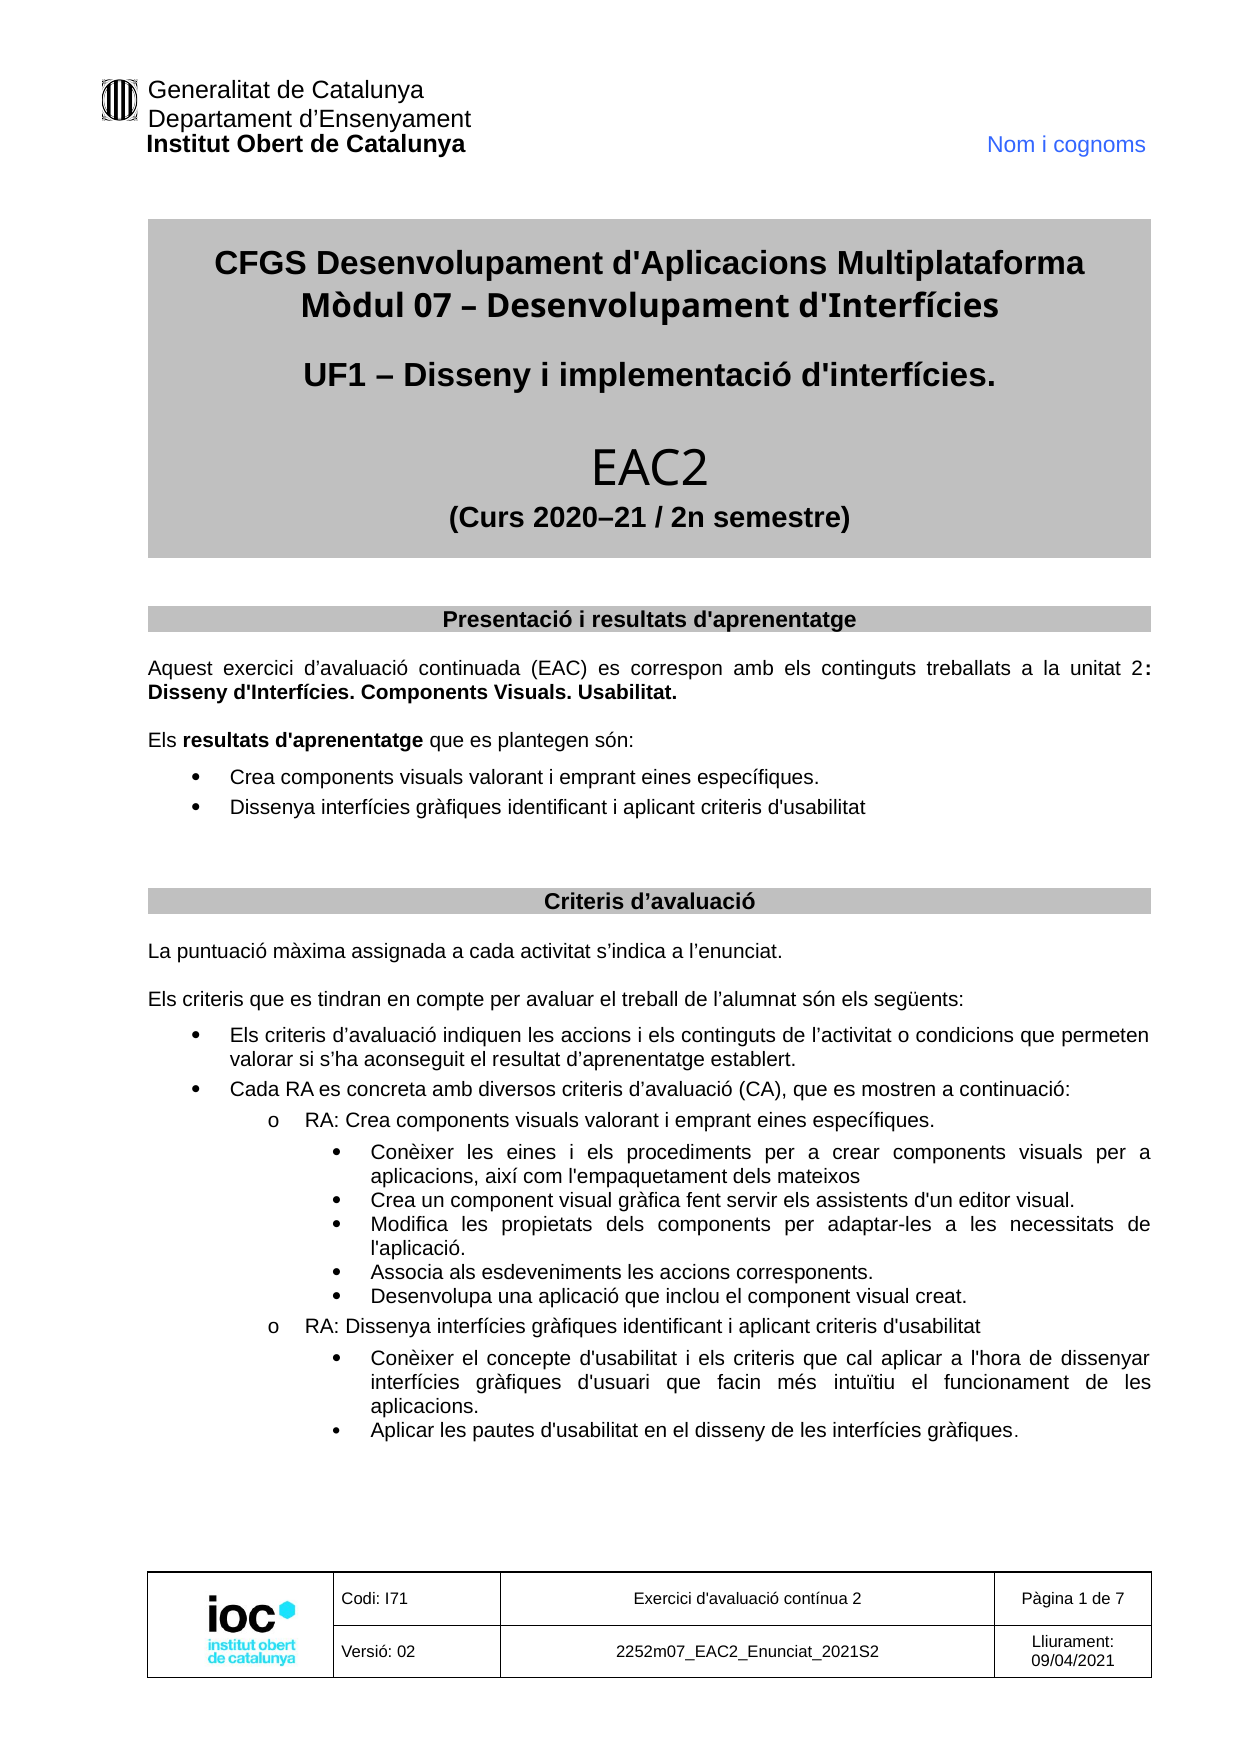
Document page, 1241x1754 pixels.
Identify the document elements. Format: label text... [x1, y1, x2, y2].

text Presentació i resultats d'aprenentatge [148, 606, 1151, 632]
text La puntuació màxima assignada a cada activitat s’indica a l’enunciat. [148, 938, 1151, 962]
text CFGS Desenvolupament d'Aplicacions Multiplataforma [148, 243, 1151, 281]
text Els resultats d'aprenentatge que es plantegen són: [148, 728, 1151, 752]
list Conèixer les eines i els procediments per a crear components visuals per a aplicacions, així com l'empaquetament dels mateixos [333, 1139, 1151, 1188]
list Conèixer el concepte d'usabilitat i els criteris que cal aplicar a l'hora de dissenyar interfícies gràfiques d'usuari que facin més intuïtiu el funcionament de les aplicacions. [333, 1346, 1151, 1418]
list Dissenya interfícies gràfiques identificant i aplicant criteris d'usabilitat [192, 795, 1151, 819]
list RA: Crea components visuals valorant i emprant eines específiques. [267, 1107, 1151, 1133]
list Desenvolupa una aplicació que inclou el component visual creat. [333, 1284, 1151, 1308]
picture [195, 1581, 309, 1677]
list Crea components visuals valorant i emprant eines específiques. [192, 764, 1151, 789]
list Els criteris d’avaluació indiquen les accions i els continguts de l’activitat o condicions que permeten valorar si s’ha aconseguit el resultat d’aprenentatge establert. [192, 1023, 1151, 1071]
list Associa als esdeveniments les accions corresponents. [333, 1260, 1151, 1284]
list Cada RA es concreta amb diversos criteris d’avaluació (CA), que es mostren a continuació: [192, 1077, 1151, 1101]
text Mòdul 07 – Desenvolupament d'Interfícies [148, 281, 1151, 327]
list Aplicar les pautes d'usabilitat en el disseny de les interfícies gràfiques. [333, 1418, 1151, 1442]
subtitle UF1 – Disseny i implementació d'interfícies. [148, 356, 1151, 394]
list Crea un component visual gràfica fent servir els assistents d'un editor visual. [333, 1188, 1151, 1212]
text (Curs 2020–21 / 2n semestre) [148, 500, 1151, 534]
text Criteris d’avaluació [148, 888, 1151, 914]
text Els criteris que es tindran en compte per avaluar el treball de l’alumnat són els següents: [148, 986, 1151, 1010]
list RA: Dissenya interfícies gràfiques identificant i aplicant criteris d'usabilitat [267, 1314, 1151, 1340]
list Modifica les propietats dels components per adaptar-les a les necessitats de l'aplicació. [333, 1212, 1151, 1260]
text EAC2 [148, 432, 1151, 500]
text Aquest exercici d’avaluació continuada (EAC) es correspon amb els continguts treballats a la unitat 2: Disseny d'Interfícies. Components Visuals. Usabilitat. [148, 656, 1151, 704]
